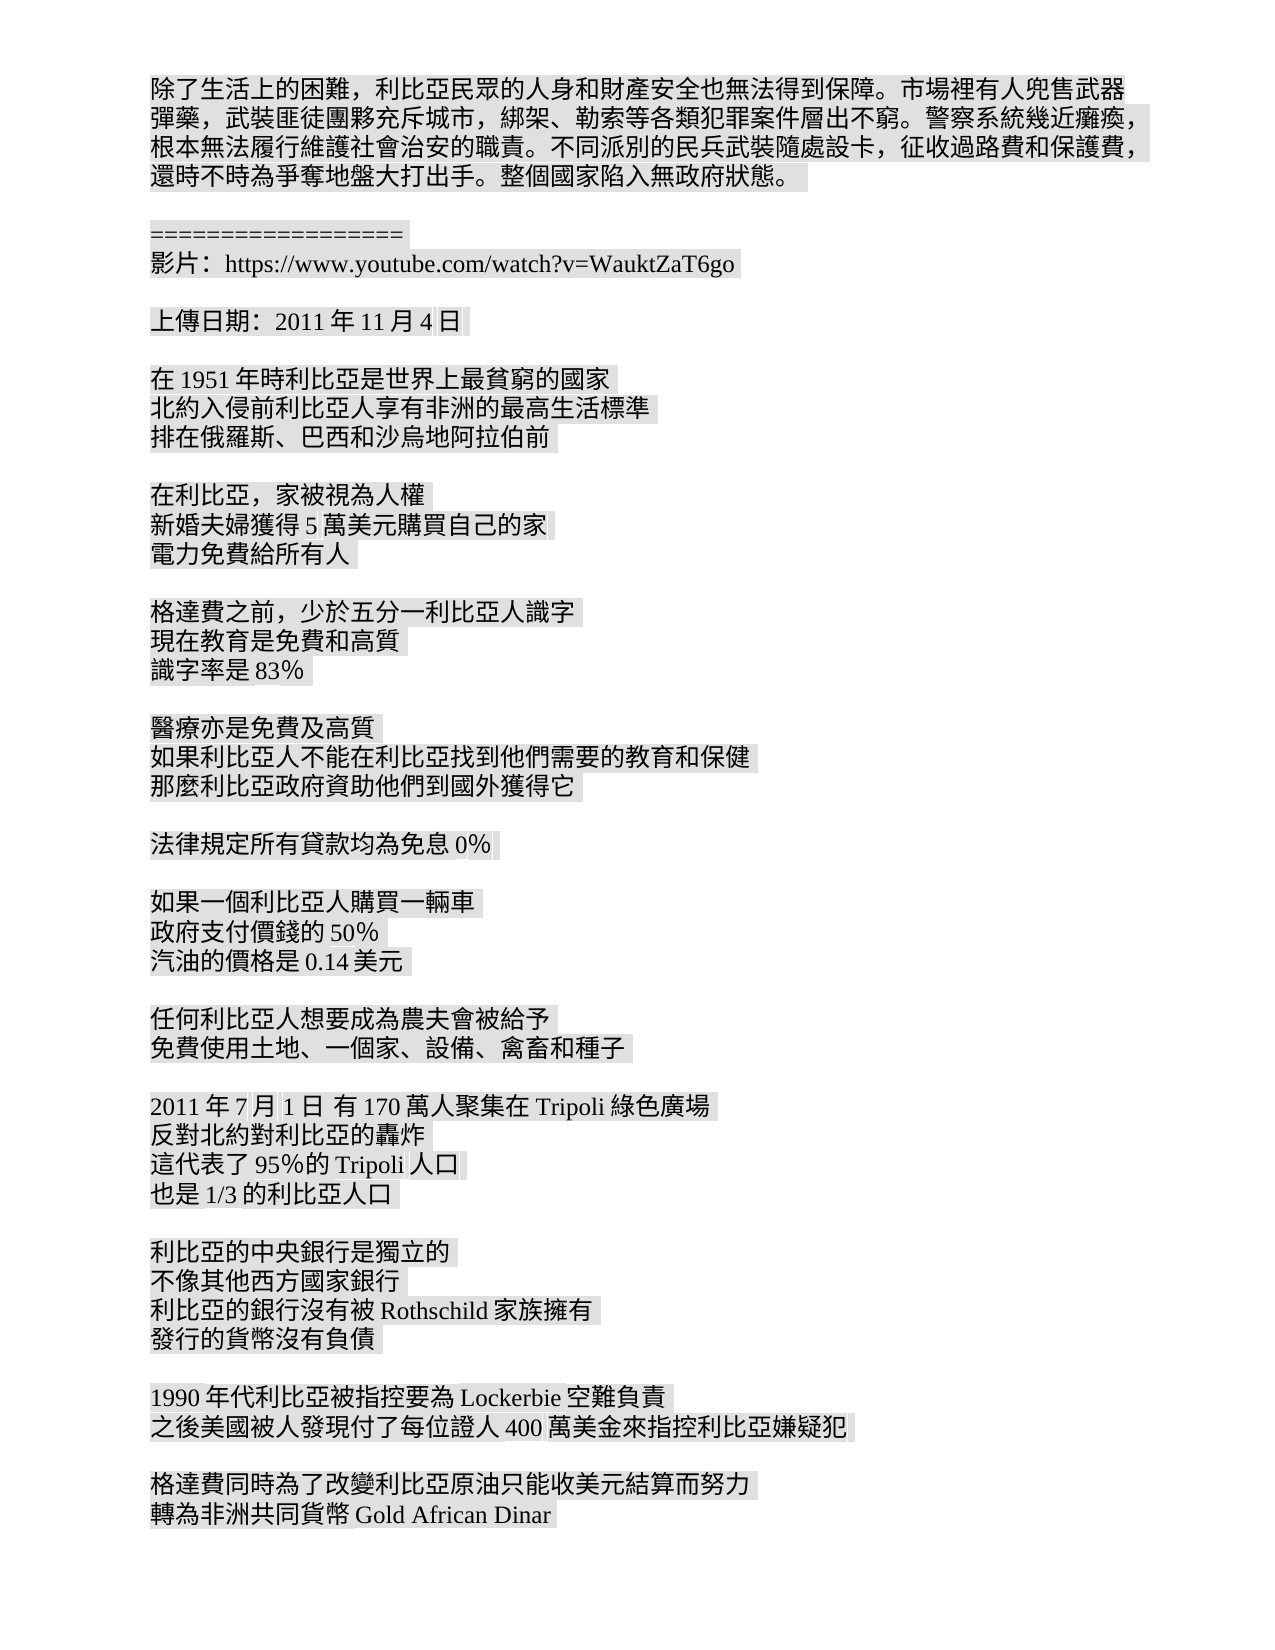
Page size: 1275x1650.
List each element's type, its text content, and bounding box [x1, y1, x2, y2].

text 十年前，花了整整五個晚上，寫了 "伊拉克淪陷記實" 這本小冊子。十年過去了，在美國的 "民主輸出" 與 "人道拯救" 之後，原本在中東世界公衛條件首屈一指的伊拉克，如今已成人間煉獄；生靈塗炭，路有餓莩，槍炮飛彈像雨一樣撒落每一寸土地，數百萬條人命就這樣消失了。 我一直想給這本小冊子寫個第二冊，記錄過去十年來的狀況，同時也想寫個 "利比亞淪陷記實及"敘利亞淪陷記實"，但始終力有餘而心不足，而非心有餘而力不足。這一點小能力是夠的，但心卻難以承受。我總刻意想迴避這類資訊，因為當我知道越多，我就越難面對自己；就跟吸血鬼一樣，只要有鏡子的地方，我就想閉上眼睛，很不想看到自己。 我已經有幾十年的時間不知道自己的模樣了。不想看到的與其說是自己，不如說是不想直視這個真實的世界。一個正常人，如何可能眼睜睜看著這一切極其殘忍毫無人性的血腥、暴力與謊言而能無動於衷？於是，我們只能讓自己盡量變得冷血，變得不正常就是人們所謂正常。 如同伊拉克，利比亞的故事也一樣。美國所指控、而慘遭美軍暴民當街虐殺的所謂獨裁者格達費掌權時，利比亞是全世界最貧窮的國家之一，很快地，它成為非洲最富裕的國家，如今卻滿目瘡痍，更不用說更加慘絕人寰的敘利亞悲歌了。它們過去都曾經是人民生活穩定、福利良好而且迅速欣欣向榮的國家，現在卻全都在美國與西方強權的鐵蹄蹂躪下，飽受屠殺劫掠，成為人間煉獄。 我始終感到很困惑，世界上為什麼會有像美國這樣一個邪惡血腥與殘暴的國家？為什麼人們卻能容忍它的存在，以及容忍它永無止境的血腥暴行？人性之惡究竟有沒有個底線？是非顛倒，善惡易位，人們的智能之低落及易於欺瞞與操弄，或多或少是這一切悲劇的根源。當然，最重要的根源仍然還是 "在乎" 二字。為了個人活下去，我們得學習冷漠，學會無動於衷。冷漠，構成我們每個人的共同罪愆。至於那些無法順利學會的，註定會以各種不同的方式付出他應該付出的代價。 很快地 "那一天" 就會來到，我們目前還活著的每一個人，屆時一個也不例外，統統都得像沈從文說的，埋進泥土裏，等著蛆蟲來收拾。可我希望有一天，能夠有個陌生人來到墳前，告訴地下亡靈，昨日的淚水已成雨水，悲劇遠颺，世界已經不一樣了。 陳真 2017.05.09. ==================== Libya: From Africa’s Richest State Under Gaddafi, to Failed State After NATO Intervention By Garikai Chengu Global Research, September 14, 2016 This week marks the three-year anniversary of the Western-backed assassination of Libya’s former president, Muammar Gaddafi, and the fall of one of Africa’s greatest nations. In 1967 Colonel Gaddafi inherited one of the poorest nations in Africa; however, by the time he was assassinated, Gaddafi had turned Libya into Africa’s wealthiest nation. Libya had the highest GDP per capita and life expectancy on the continent. Less people lived below the poverty line than in the Netherlands. After NATO’s intervention in 2011, Libya is now a failed state and its economy is in shambles. As the government’s control slips through their fingers and into to the militia fighters’ hands, oil production has all but stopped. The militias variously local, tribal, regional, Islamist or criminal, that have plagued Libya since NATO’s intervention, have recently lined up into two warring factions. Libya now has two governments, both with their own Prime Minister, parliament and army. On one side, in the West of the country, Islamist-allied militias took over control of the capital Tripoli and other cities and set up their own government, chasing away a parliament that was elected over the summer. On the other side, in the East of the Country, the “legitimate” government dominated by anti-Islamist politicians, exiled 1,200 kilometers away in Tobruk, no longer governs anything. The fall of Gaddafi’s administration has created all of the country’s worst-case scenarios: Western embassies have all left, the South of the country has become a haven for terrorists, and the Northern coast a center of migrant trafficking. Egypt, Algeria and Tunisia have all closed their borders with Libya. This all occurs amidst a backdrop of widespread rape, assassinations and torture that complete the picture of a state that is failed to the bone. America is clearly fed up with the two inept governments in Libya and is now backing a third force: long-time CIA asset, General Khalifa Hifter, who aims to set himself up as Libya’s new dictator. Hifter, who broke with Gaddafi in the 1980s and lived for years in Langley, Virginia, close to the CIA’s headquarters, where he was trained by the CIA, has taken part in numerous American regime change efforts, including the aborted attempt to overthrow Gaddafi in 1996. In 1991 the New York Times reported that Hifter may have been one of “600 Libyan soldiers trained by American intelligence officials in sabotage and other guerrilla skills…to fit in neatly into the Reagan Administration’s eagerness to topple Colonel Qaddafi”. Hifter’s forces are currently vying with the Al Qaeda group Ansar al-Sharia for control of Libya’s second largest city, Benghazi. Ansar al-Sharia was armed by America during the NATO campaign against Colonel Gaddafi. In yet another example of the U.S. backing terrorists backfiring, Ansar al-Sharia has recently been blamed by America for the brutal assassination of U.S. Ambassador Stevens. Hifter is currently receiving logistical and air support from the U.S. because his faction envision a mostly secular Libya open to Western financiers, speculators, and capital. Perhaps, Gaddafi’s greatest crime, in the eyes of NATO, was his desire to put the interests of local labour above foreign capital and his quest for a strong and truly United States of Africa. In fact, in August 2011, President Obama confiscated $30 billion from Libya’s Central Bank, which Gaddafi had earmarked for the establishment of the African IMF and African Central Bank. In 2011, the West’s objective was clearly not to help the Libyan people, who already had the highest standard of living in Africa, but to oust Gaddafi, install a puppet regime, and gain control of Libya’s natural resources. For over 40 years, Gaddafi promoted economic democracy and used the nationalized oil wealth to sustain progressive social welfare programs for all Libyans. Under Gaddafi’s rule, Libyans enjoyed not only free health-care and free education, but also free electricity and interest-free loans. Now thanks to NATO’s intervention the health-care sector is on the verge of collapse as thousands of Filipino health workers flee the country, institutions of higher education across the East of the country are shut down, and black outs are a common occurrence in once thriving Tripoli. One group that has suffered immensely from NATO’s bombing campaign is the nation’s women. Unlike many other Arab nations, women in Gaddafi’s Libya had the right to education, hold jobs, divorce, hold property and have an income. The United Nations Human Rights Council praised Gaddafi for his promotion of women’s rights. When the colonel seized power in 1969, few women went to university. Today, more than half of Libya’s university students are women. One of the first laws Gaddafi passed in 1970 was an equal pay for equal work law. Nowadays, the new “democratic” Libyan regime is clamping down on women’s rights. The new ruling tribes are tied to traditions that are strongly patriarchal. Also, the chaotic nature of post-intervention Libyan politics has allowed free reign to extremist Islamic forces that see gender equality as a Western perversion. Three years ago, NATO declared that the mission in Libya had been “one of the most successful in NATO history.” Truth is, Western interventions have produced nothing but colossal failures in Libya, Iraq, and Syria. Lest we forget, prior to western military involvement in these three nations, they were the most modern and secular states in the Middle East and North Africa with the highest regional women’s rights and standards of living. A decade of failed military expeditions in the Middle East has left the American people in trillions of dollars of debt. However, one group has benefited immensely from the costly and deadly wars: America’s Military-Industrial-Complex. Building new military bases means billions of dollars for America’s military elite. As Will Blum has pointed out, following the bombing of Iraq, the United States built new bases in Kuwait, Bahrain, Qatar, the United Arab Emirates, Oman and Saudi Arabia. Following the bombing of Afghanistan, the United States is now building military bases in Pakistan, Kazakhstan, Uzbekistan and Tajikistan. Following the recent bombing of Libya, the United States has built new military bases in the Seychelles, Kenya, South Sudan, Niger and Burkina Faso. Given that Libya sits atop the strategic intersection of the African, Middle Eastern and European worlds, Western control of the nation, has always been a remarkably effective way to project power into these three regions and beyond. NATO’s military intervention may have been a resounding success for America’s military elite and oil companies but for the ordinary Libyan, the military campaign may indeed go down in history as one of the greatest failures of the 21st century. Garikai Chengu is a research scholar at Harvard University. Contact him on garikai.chengu@gmail.com ===================== 現在沒有以前好？格達費政權垮台3年 利比亞人民緬懷「救世主」 李佳恒 2015年12月08日 風傳媒 在格達費政權垮台前，他曾警告歐盟（EU），若利比亞不再受他統治，將有200萬移民前往歐洲，把歐洲搞得天翻地覆。不管格達費是不是「救世主」，現在看來，他的預言確實成真了。 2011年10月，在美國及北約（NATO）的協助下，利比亞反抗軍順利扳倒獨裁者格達費（Muammar Gaddafi），結束他對利比亞長達42年的獨裁統治，引起國際社會一片歡聲雷動。格達費倒台之後，利比亞的局勢長期動盪不安，新政府無力平亂，當今頭號恐怖組織「伊斯蘭國」（Islamic State, IS）也已進駐。看著家鄉今日的景況，部分利比亞民眾不禁懷念起格達費統治的年代。 「格達費是救世主」 英國廣播公司（BBC）的記者西蒙斯（Jake Wallis Simons）在非洲國家迦納（Ghana）北部城市阿克拉（Accra）遇見了幾位利比亞人，他們無比懷念格達費統治下的利比亞，甚至有人尊稱格達費為「救世主」，對西方國家而言，可說是完全出乎意料之外。 今年45歲的裁縫穆罕默德（Karim Mohamed）說：「在利比亞，大家都很開心。在美國，有人睡在橋下，這在利比亞絕對不會發生。（利比亞）沒有歧視、沒有問題，通通沒有。」 穆罕默德在利比亞待了3年，直到格達費倒台。他說，在利比亞賺錢並不困難，「我的生活一切都要歸功於格達費，他是非洲的救世主。」穆罕默德用在利比亞賺到的錢在迦納蓋了1間大房子，和妻子與3個小孩同住。 「格達費是個不錯的傢伙。」今年35歲的建築工人姆明（Mustafa Abdel Momin）曾在利比亞住了7年，他說格達費「從來不會欺騙任何人，很完美，是最好的。」 阿克拉甚至有個地區被稱作「利比亞區」（Libyan Quarter），居民的遭遇大多跟穆罕默德類似：在利比亞賺了不少錢，格達費倒台後便移居他國。和迦納大部分地區不同的是，「利比亞區」的住宅大多十分寬敞、現代。 格達費死後，「利比亞區」的新住宅越來越少，甚至留下許多建造到一半的房屋。穆罕默德指著一棟無比氣派的房子，乍看之下還以為是市政廳之類的地方政府建築。穆罕默德說，那棟房子有30個房間，一樣是利比亞的有錢人蓋的，「如果沒有格達費，那棟房子不可能建成。」 格達費的「預言」 西蒙斯和穆罕默德、姆明等人談話時，一名36歲的男子洛博（Amadu）始終在旁靜靜聽著。最後，一臉愁容的洛博開始娓娓道來自己的故事，「我的夢想已經幻滅了。」 2010年，為了前往利比亞，洛博和一票朋友冒著生命危險穿越撒哈拉沙漠。到了利比亞之後，洛博開始當鋪瓦工人，在利比亞內戰於2011年爆發之前，洛博已經存下3500美元（約新台幣11萬5000元）。利比亞內戰爆發後，洛博身無分文地逃到迦納。 格達費是個無情的獨裁者，但在他執政的最後幾年，利比亞的經濟狀況相對富裕、穩定，是不少非洲移民的天堂。西蒙斯形容，當時有不少利比亞人靠著辛勤工作，擺脫貧窮的迴圈。而現在的利比亞，已經淪為恐怖組織、人口販運組織的溫床，國際社會承認的「中央政府」被迫困守東北端城市托布魯克（Tobruk）。 IS在利比亞沿海押解人質（美聯社圖片） 葉哈雅（Eliyas Yahya）激動地說：「為什麼要殺了他？你們靠著殺人來解決問題，但現在問題更嚴重了！」這些利比亞人異口同聲地說，迦納一無是處，青年失業率高的嚇人，唯一的去處是——歐洲。「現在是歐洲、歐洲、歐洲！」葉哈雅說，大家都想去歐洲。 在格達費政權垮台前，他曾威脅歐盟（EU），若利比亞不再受他統治，將有200萬移民前往歐洲，把歐洲搞得天翻地覆。不管格達費是不是「救世主」，現在看來，他的預言確實成真了。 =================== 【第136期】格達費身後5年的利比亞：從平靜祥和到趨於崩潰 兩岸犇報 2016-11-17 文編／江英士 根據大陸《參考消息》的報導，2011年10月20日，利比亞強人格達費遭到槍殺。當時，利比亞民眾走上街頭歡慶「革命」勝利，西方國家領導人稱讚利比亞人民選擇自由、民主，並承諾給與支持和幫助。 5年後的今天，利比亞流傳著一個家喻戶曉的段子：「格達費死後的利比亞，我們以為會變成迪拜（象征開放、富庶和現代化），沒想到成了索馬里亞。」由於持續內戰使國家面臨分裂危機，國民經濟瀕臨崩潰，人民生活舉步維艱。如今的利比亞已像一列失控的火車，似乎在不可逆轉地滑向深淵。 內戰前的人民福利 哈立德是一名36歲的公務員和4個孩子的父親，他說：「革命之前的日子比現在好多了，那時候政府給我的家庭發放補貼，滿足我們一家6口的基本生活需要根本不是問題，而現在這對於我來說是一個艱難的挑戰！我覺得自己快撐不下去了！」 塔拉貝爾斯今年45歲，是一名電腦程序設計員。他說：「2011年之前，政府對我們生活的基本需求都提供有力保障，包括免費醫療、免費教育和生活物資補貼。但現在，我不得不想盡辦法去獲得家庭的日常生活所需。我母親是糖尿病患者，過去她在醫院可以免費接受胰島素治療，但現在我們只能去私營藥店高價購買胰島素。我兒子今年1歲，現在他需要注射的疫苗也很難弄到，政府供應十分有限，我現在很擔心他是否能及時注射疫苗，健康地成長。」 國家面臨分裂危機 格達費時代，中央政府主管外交、軍事和涉及國家經濟民生等重大事項的政策制定和執行，各級政府和市政委員會負責具體日常事務和社會保障，這套系統相對穩定有效地運轉了數十年。 5年後，利比亞陷入無休止的內戰，不同政治派別和武裝團夥的利益衝突以及「伊斯蘭國」組織的滲透，使利比亞國土上出現了「四個政府」並存的局面。其中，聯合國承認的利比亞民族團結政府有名無實，缺乏施政基礎和民意支持而舉步維艱。 代表世俗勢力的東部和代表宗教勢力的西部這兩個政府背後是長期積累的深刻矛盾和利益衝突。當地政治分析人士認為，如果內戰持續下去，國家分裂將不可避免，未來利比亞可能按照地緣和文化分裂成西部、東部和南部三個國家。 國民經濟面臨崩潰 利比亞是非洲石油探明儲量最多的國家，石油是利比亞的經濟命脈和主要支柱，95%以上的出口收入來自石油。5年來，隨著局勢劇變，內戰衝突愈演愈烈，石油產量隨之下滑。目前該國石油的日產量只有35萬桶，不到格達費時代的1/4。 內戰持續和「伊斯蘭國」組織等極端勢力的侵入使該國原油基礎設施和港口遭到破壞。而利比亞國家石油公司組織獨立武裝人員控制產油區，不聽從東西政府號令，儼然成為「國中之國」，石油收入無法得到合理分配。 石油產量銳減加上國際油價暴跌，給利比亞國家財政造成巨大打擊，外匯儲量急劇下降。由於產業結構單一，利比亞過去大量商品依靠進口，現在購買力下降，結果造成市場商品物資短缺，通貨膨脹，經濟陷於崩潰邊緣。 格達費時代後期，聯合國已解除對利比亞的經濟制裁，利比亞政府也放開了對外國投資的限制，擁有石油美元支付能力的利比亞迅速成為本地區外國投資青睞的熱點，大量外國投資和工程承包公司進入利比亞。但5年後，幾乎所有外國公司都已撤離利比亞，未完成的工程項目成為一片廢墟，外國項目公司的工程營地早已被盜搶一空。 民眾生活舉步維艱 憑借油氣資源帶來的豐厚收入，利比亞人民的生活水平在非洲曾經名列前茅。根據利比亞的法律，銀行屬於國有，公民可獲得無息貸款；部分利比亞石油收入直接劃入每個利比亞公民的銀行賬戶；生活用電免費，公民享有免費醫療和免費教育，如果國內教育或醫療條件不能滿足需要，政府會資助公民出國留學或接受治療，每個月發放2300美元住宿和交通補貼；國家糧食、食糖、茶葉等生活必需品實行價格補貼；利比亞公民購買汽車，政府會提供相當於車價50%的補貼；在就業問題上，如果大學畢業生暫時沒找到工作，政府會支付其相當於平均水平的補貼，直到找到工作為止。 而現在由於通貨膨脹，購買力縮水，利比亞民眾的基本生活物資都很難有保障，更談不上過往的奢侈消費。教育和醫療資源短缺，失學兒童日益增加，醫院缺醫少藥，病患得不到及時救治，大學和醫院裡的外國教授和專家都已撤離。城市供水供電時常中斷，電話、網絡系統大面積癱瘓。幾十萬利比亞人為逃避戰亂移居周邊鄰國，淪為難民。 除了生活上的困難，利比亞民眾的人身和財產安全也無法得到保障。市場裡有人兜售武器彈藥，武裝匪徒團夥充斥城市，綁架、勒索等各類犯罪案件層出不窮。警察系統幾近癱瘓，根本無法履行維護社會治安的職責。不同派別的民兵武裝隨處設卡，征收過路費和保護費，還時不時為爭奪地盤大打出手。整個國家陷入無政府狀態。 ================== 影片：https://www.youtube.com/watch?v=WauktZaT6go 上傳日期：2011年11月4日 在1951年時利比亞是世界上最貧窮的國家 北約入侵前利比亞人享有非洲的最高生活標準 排在俄羅斯、巴西和沙烏地阿拉伯前 在利比亞，家被視為人權 新婚夫婦獲得5萬美元購買自己的家 電力免費給所有人 格達費之前，少於五分一利比亞人識字 現在教育是免費和高質 識字率是83％ 醫療亦是免費及高質 如果利比亞人不能在利比亞找到他們需要的教育和保健 那麼利比亞政府資助他們到國外獲得它 法律規定所有貸款均為免息0％ 如果一個利比亞人購買一輛車 政府支付價錢的50％ 汽油的價格是0.14美元 任何利比亞人想要成為農夫會被給予 免費使用土地、一個家、設備、禽畜和種子 2011年7月1日 有170萬人聚集在Tripoli綠色廣場 反對北約對利比亞的轟炸 這代表了95％的Tripoli人口 也是1/3的利比亞人口 利比亞的中央銀行是獨立的 不像其他西方國家銀行 利比亞的銀行沒有被Rothschild家族擁有 發行的貨幣沒有負債 1990年代利比亞被指控要為Lockerbie空難負責 之後美國被人發現付了每位證人400萬美金來指控利比亞嫌疑犯 格達費同時為了改變利比亞原油只能收美元結算而努力 轉為非洲共同貨幣Gold African Dinar 利比亞反抗軍的第一步行動就是成立中央銀行 如同西方的銀行 被Rothschild家族擁有 格達費不像西方領袖出賣他的人民 利比亞沒有負債 英文原版在這邊 作者有詳細列出資料出處 http://youtu.be/aJURNC0e6Ek 這個論壇有比較詳細的討論 http://www.islamicboard.com/world-aff... 以下這段轉貼自維基百科 對利比亞原本生活的描述 From 1977 onward, per capita income in the country rose to more than US $11,000, the fifth-highest in Africa, while the Human Development Index became the highest in Africa and greater than that of Saudi Arabia. This was achieved without borrowing any foreign loans, keeping Libya debt-free. In addition, the country's literacy rate rose from 10% to 90%, life expectancy rose from 57 to 77 years, equal rights were established for women and black people, employment opportunities were established for migrant workers, and welfare systems were introduced that allowed access to free education, free healthcare, and financial assistance for housing. The Great Manmade River was also built to allow free access to fresh water across large parts of the country. In addition, financial support was provided for university scholarships and employment programs. 更多影片 1.英國女記者Lizzy Ph elan訴說利比亞真相：事實都被西方媒體扭曲了 http://www.youtube.com/embed/SH-4VW49icQ [150, 75, 1125, 1558]
